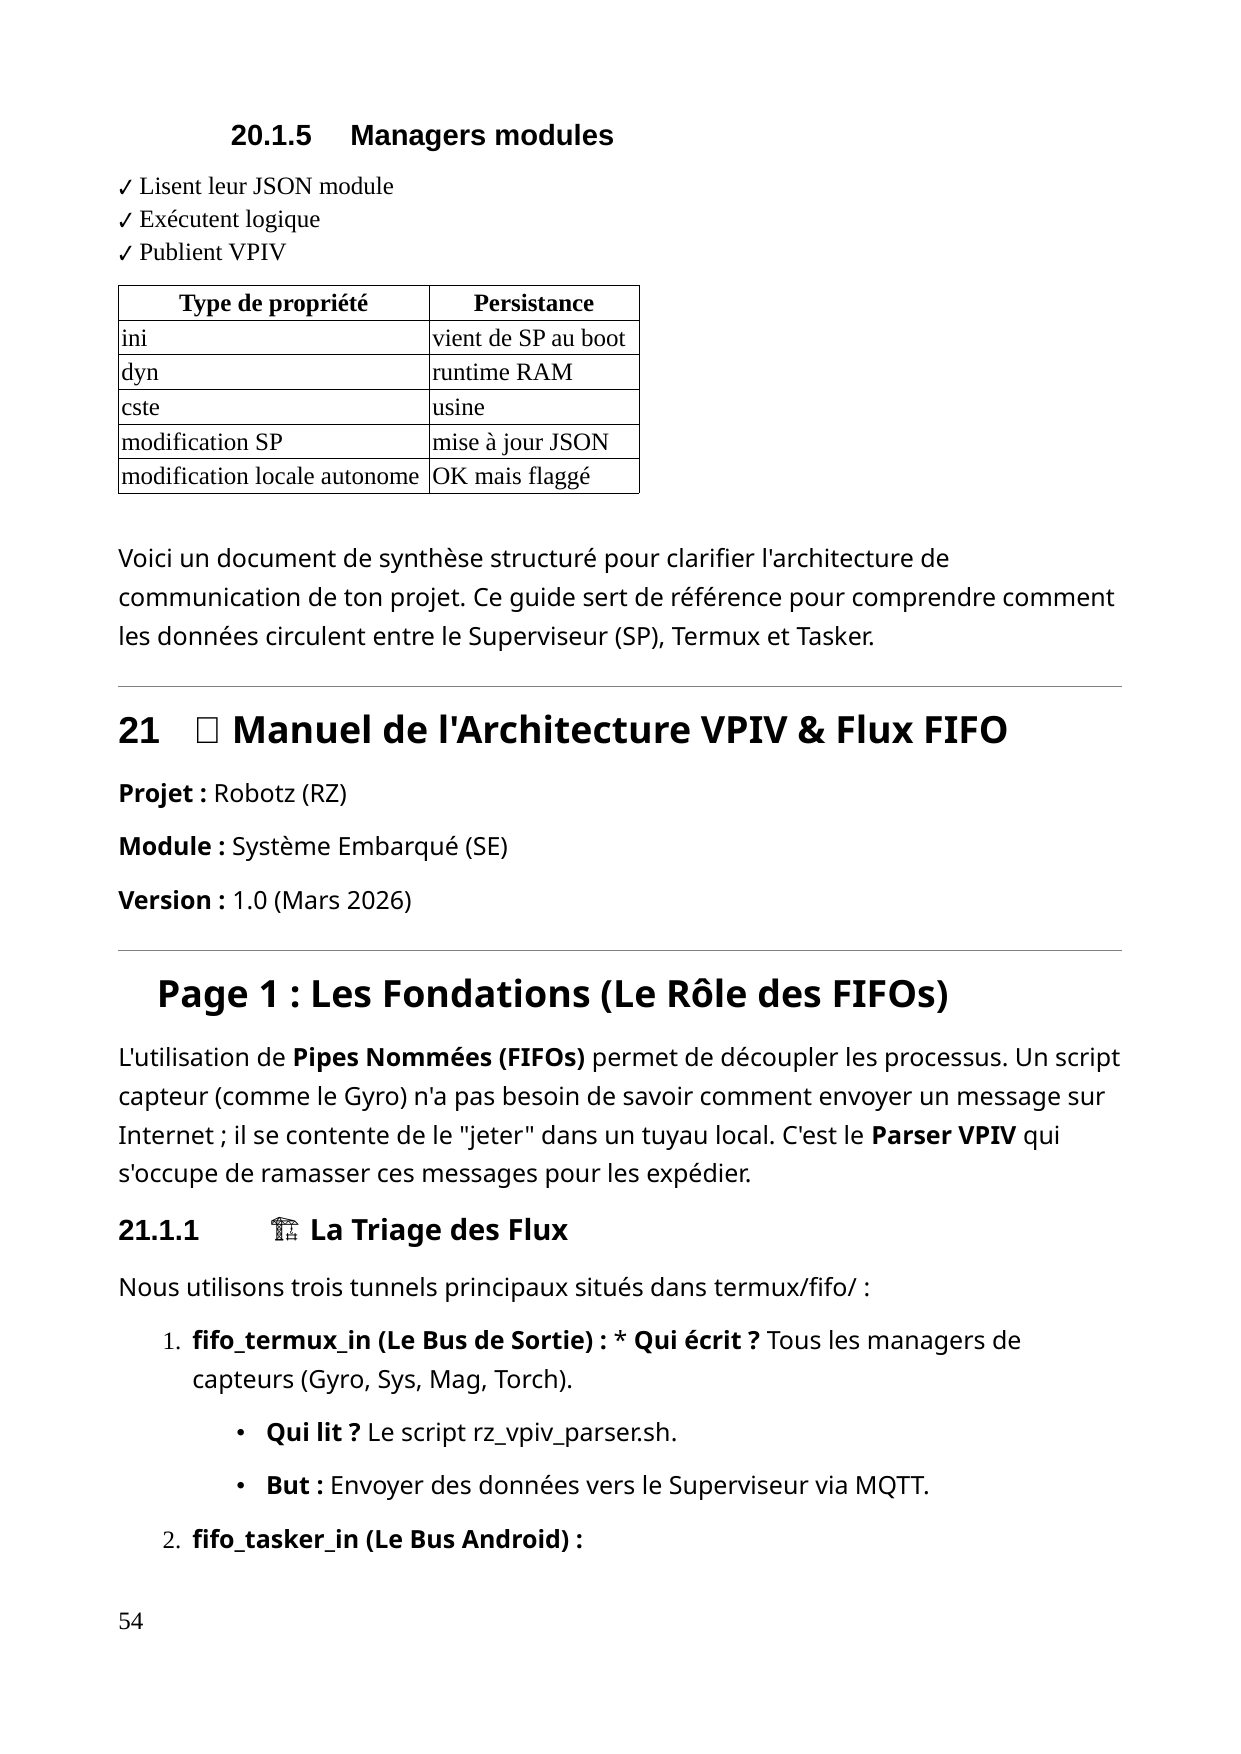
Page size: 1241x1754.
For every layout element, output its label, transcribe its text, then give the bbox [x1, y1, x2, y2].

text Projet : Robotz (RZ) [118, 776, 1122, 810]
table_cell usine [430, 390, 639, 424]
subtitle 🏗️ La Triage des Flux [118, 1209, 1122, 1249]
table_cell vient de SP au boot [430, 321, 639, 354]
list But : Envoyer des données vers le Superviseur via MQTT. [236, 1468, 1122, 1502]
list fifo_tasker_in (Le Bus Android) : [162, 1521, 1122, 1555]
text Nous utilisons trois tunnels principaux situés dans termux/fifo/ : [118, 1269, 1122, 1303]
text ✔ Lisent leur JSON module ✔ Exécutent logique ✔ Publient VPIV [118, 171, 1122, 266]
table_header Type de propriété [119, 286, 429, 319]
text Version : 1.0 (Mars 2026) [118, 882, 1122, 916]
list Qui lit ? Le script rz_vpiv_parser.sh. [236, 1415, 1122, 1449]
list fifo_termux_in (Le Bus de Sortie) : * Qui écrit ? Tous les managers de capteurs (Gyro, Sys, Mag, Torch). [162, 1323, 1122, 1395]
text Voici un document de synthèse structuré pour clarifier l'architecture de communication de ton projet. Ce guide sert de référence pour comprendre comment les données circulent entre le Superviseur (SP), Termux et Tasker. [118, 541, 1122, 652]
table_cell modification locale autonome [119, 459, 429, 493]
table_cell dyn [119, 355, 429, 389]
subtitle 📄 Page 1 : Les Fondations (Le Rôle des FIFOs) [118, 967, 1122, 1018]
table_header Persistance [430, 286, 639, 319]
text Module : Système Embarqué (SE) [118, 829, 1122, 863]
table_cell runtime RAM [430, 355, 639, 389]
subtitle 📘 Manuel de l'Architecture VPIV & Flux FIFO [118, 703, 1122, 754]
table_cell ini [119, 321, 429, 354]
table_cell modification SP [119, 425, 429, 458]
subtitle Managers modules [231, 118, 1122, 152]
table_cell OK mais flaggé [430, 459, 639, 493]
table_cell cste [119, 390, 429, 424]
table_cell mise à jour JSON [430, 425, 639, 458]
text L'utilisation de Pipes Nommées (FIFOs) permet de découpler les processus. Un script capteur (comme le Gyro) n'a pas besoin de savoir comment envoyer un message sur Internet ; il se contente de le "jeter" dans un tuyau local. C'est le Parser VPIV qui s'occupe de ramasser ces messages pour les expédier. [118, 1040, 1122, 1190]
